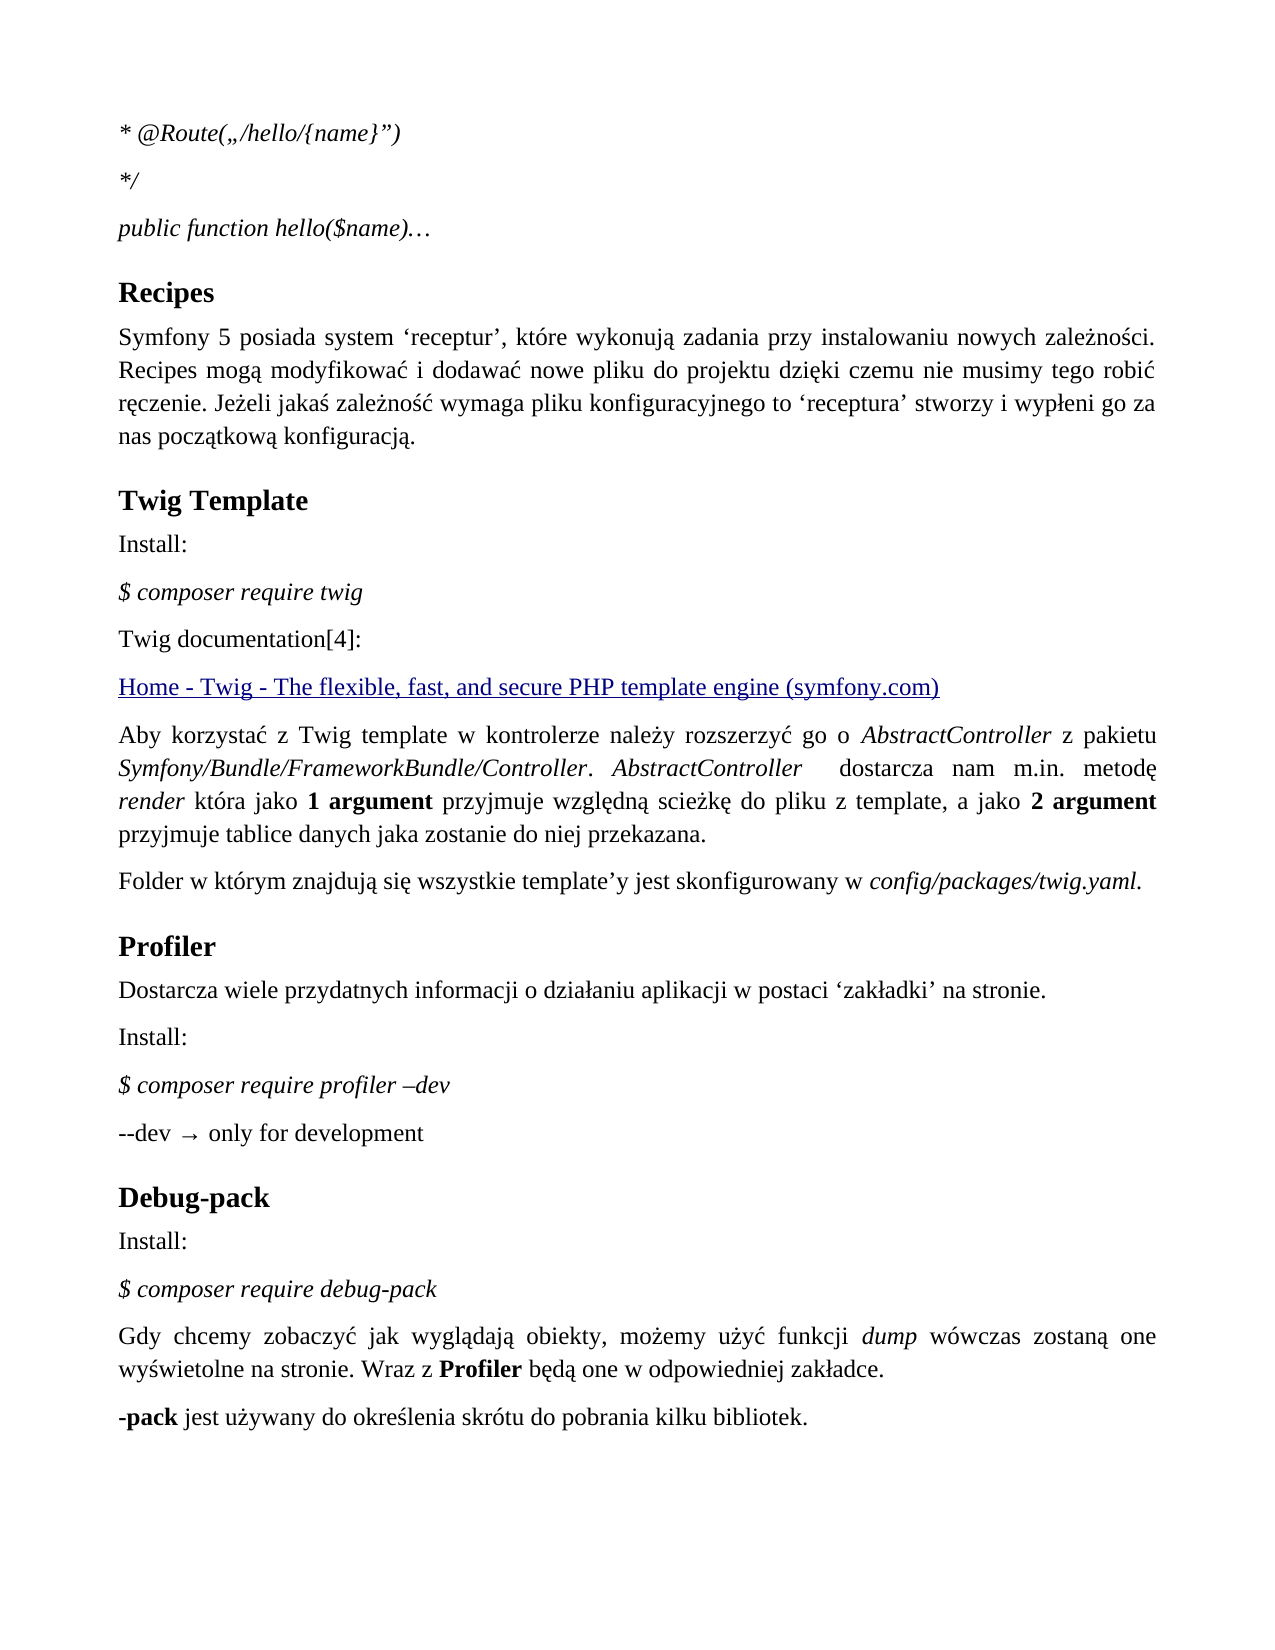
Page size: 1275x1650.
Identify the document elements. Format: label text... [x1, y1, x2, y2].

text Install: [118, 1022, 1157, 1051]
text Gdy chcemy zobaczyć jak wyglądają obiekty, możemy użyć funkcji dump wówczas zostaną one wyświetolne na stronie. Wraz z Profiler będą one w odpowiedniej zakładce. [118, 1321, 1157, 1383]
text --dev → only for development [118, 1118, 1157, 1146]
text Home - Twig - The flexible, fast, and secure PHP template engine (symfony.com) [118, 672, 1157, 701]
subtitle Twig Template [118, 483, 1157, 517]
text */ [118, 166, 1157, 194]
text public function hello($name)… [118, 213, 1157, 242]
text Install: [118, 1226, 1157, 1255]
text $ composer require profiler –dev [118, 1070, 1157, 1099]
text $ composer require twig [118, 577, 1157, 606]
subtitle Debug-pack [118, 1180, 1157, 1213]
text $ composer require debug-pack [118, 1274, 1157, 1302]
text Symfony 5 posiada system ‘receptur’, które wykonują zadania przy instalowaniu nowych zależności. Recipes mogą modyfikować i dodawać nowe pliku do projektu dzięki czemu nie musimy tego robić ręczenie. Jeżeli jakaś zależność wymaga pliku konfiguracyjnego to ‘receptura’ stworzy i wypłeni go za nas początkową konfiguracją. [118, 322, 1157, 449]
text Install: [118, 529, 1157, 558]
text Aby korzystać z Twig template w kontrolerze należy rozszerzyć go o AbstractController z pakietu Symfony/Bundle/FrameworkBundle/Controller. AbstractController dostarcza nam m.in. metodę render która jako 1 argument przyjmuje względną scieżkę do pliku z template, a jako 2 argument przyjmuje tablice danych jaka zostanie do niej przekazana. [118, 720, 1157, 847]
text Folder w którym znajdują się wszystkie template’y jest skonfigurowany w config/packages/twig.yaml. [118, 866, 1157, 895]
text Dostarcza wiele przydatnych informacji o działaniu aplikacji w postaci ‘zakładki’ na stronie. [118, 975, 1157, 1003]
text Twig documentation[4]: [118, 624, 1157, 653]
text * @Route(„/hello/{name}”) [118, 118, 1157, 147]
subtitle Recipes [118, 276, 1157, 309]
text -pack jest używany do określenia skrótu do pobrania kilku bibliotek. [118, 1402, 1157, 1431]
subtitle Profiler [118, 928, 1157, 962]
